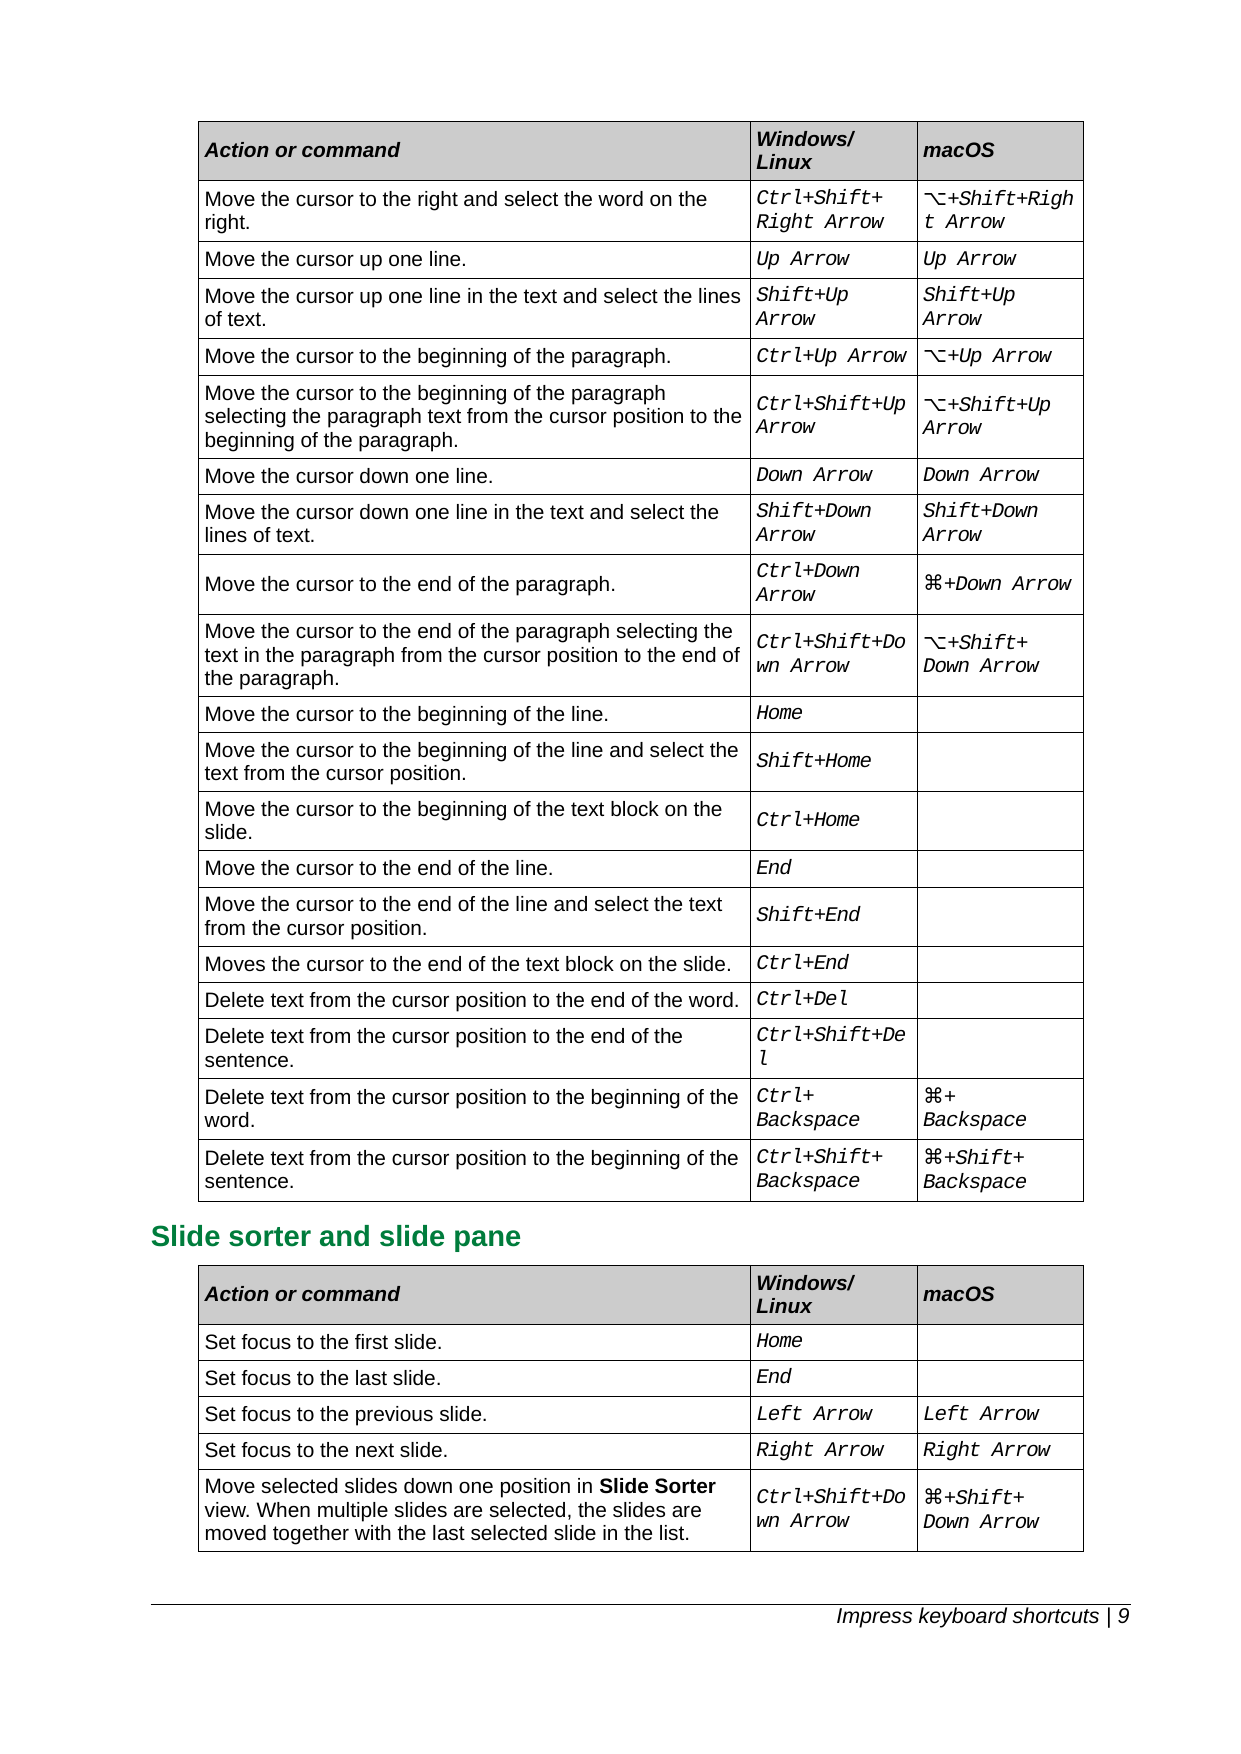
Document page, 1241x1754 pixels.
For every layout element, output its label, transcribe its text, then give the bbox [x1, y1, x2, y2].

table_cell Ctrl+Shift+Up Arrow [751, 376, 917, 458]
table_cell Ctrl+Del [751, 983, 917, 1018]
table_cell Shift+Down Arrow [918, 495, 1083, 554]
table_cell Left Arrow [918, 1397, 1083, 1432]
table_cell ⌘+Down Arrow [918, 555, 1083, 614]
table_cell Ctrl+ Backspace [751, 1079, 917, 1139]
table_cell Move the cursor to the end of the paragraph selecting the text in the paragraph from the cursor position to the end of the paragraph. [199, 615, 750, 696]
table_cell Move the cursor to the beginning of the line. [199, 697, 750, 732]
table_cell Up Arrow [918, 242, 1083, 278]
table_cell Move the cursor to the beginning of the paragraph selecting the paragraph text from the cursor position to the beginning of the paragraph. [199, 376, 750, 458]
table_cell End [751, 851, 917, 887]
table_cell Set focus to the next slide. [199, 1434, 750, 1469]
table_cell [918, 697, 1083, 732]
table_cell Move the cursor to the right and select the word on the right. [199, 181, 750, 241]
table_cell [918, 983, 1083, 1018]
table_cell Down Arrow [751, 459, 917, 494]
table_cell Move the cursor up one line. [199, 242, 750, 278]
table_header Action or command [199, 122, 750, 180]
table_header macOS [918, 122, 1083, 180]
table_cell Shift+End [751, 888, 917, 946]
table_cell Home [751, 697, 917, 732]
table_cell Delete text from the cursor position to the beginning of the sentence. [199, 1140, 750, 1201]
table_cell ⌘+Shift+ Down Arrow [918, 1470, 1083, 1551]
table_cell [918, 1361, 1083, 1396]
table_cell [918, 1019, 1083, 1078]
table_cell ⌘+ Backspace [918, 1079, 1083, 1139]
table_cell Move the cursor to the end of the line. [199, 851, 750, 887]
table_cell Set focus to the first slide. [199, 1325, 750, 1360]
table_cell Shift+Down Arrow [751, 495, 917, 554]
table_cell Shift+Up Arrow [751, 279, 917, 338]
table_cell Right Arrow [751, 1434, 917, 1469]
table_cell [918, 792, 1083, 850]
table_cell Left Arrow [751, 1397, 917, 1432]
table_cell Ctrl+Shift+Down Arrow [751, 1470, 917, 1551]
table_cell Shift+Up Arrow [918, 279, 1083, 338]
table_cell Move the cursor down one line in the text and select the lines of text. [199, 495, 750, 554]
table_header Windows/Linux [751, 122, 917, 180]
table_cell ⌥+Shift+Right Arrow [918, 181, 1083, 241]
table_cell [918, 733, 1083, 791]
table_cell [918, 851, 1083, 887]
table_header Windows/Linux [751, 1266, 917, 1324]
table_cell Ctrl+Shift+Del [751, 1019, 917, 1078]
table_cell Ctrl+Shift+Down Arrow [751, 615, 917, 696]
table_cell ⌘+Shift+ Backspace [918, 1140, 1083, 1201]
table_cell Set focus to the last slide. [199, 1361, 750, 1396]
table_cell [918, 888, 1083, 946]
table_cell Ctrl+Home [751, 792, 917, 850]
table_cell Move the cursor down one line. [199, 459, 750, 494]
table_cell Move the cursor to the beginning of the text block on the slide. [199, 792, 750, 850]
table_cell [918, 947, 1083, 982]
table_cell Set focus to the previous slide. [199, 1397, 750, 1432]
table_cell Move the cursor to the beginning of the paragraph. [199, 339, 750, 375]
table_cell Delete text from the cursor position to the end of the word. [199, 983, 750, 1018]
table_cell Move the cursor to the beginning of the line and select the text from the cursor position. [199, 733, 750, 791]
table_cell Delete text from the cursor position to the beginning of the word. [199, 1079, 750, 1139]
table_cell Shift+Home [751, 733, 917, 791]
table_cell ⌥+Shift+ Down Arrow [918, 615, 1083, 696]
table_cell Home [751, 1325, 917, 1360]
table_cell Ctrl+Shift+ Right Arrow [751, 181, 917, 241]
table_cell Ctrl+Up Arrow [751, 339, 917, 375]
table_cell Ctrl+Shift+ Backspace [751, 1140, 917, 1201]
table_cell Move the cursor to the end of the paragraph. [199, 555, 750, 614]
table_cell Move the cursor up one line in the text and select the lines of text. [199, 279, 750, 338]
table_cell Right Arrow [918, 1434, 1083, 1469]
table_cell Down Arrow [918, 459, 1083, 494]
table_cell Delete text from the cursor position to the end of the sentence. [199, 1019, 750, 1078]
table_cell Move the cursor to the end of the line and select the text from the cursor position. [199, 888, 750, 946]
table_cell Ctrl+Down Arrow [751, 555, 917, 614]
table_cell Ctrl+End [751, 947, 917, 982]
table_cell End [751, 1361, 917, 1396]
table_cell ⌥+Shift+Up Arrow [918, 376, 1083, 458]
table_cell Up Arrow [751, 242, 917, 278]
table_cell Move selected slides down one position in Slide Sorter view. When multiple slides are selected, the slides are moved together with the last selected slide in the list. [199, 1470, 750, 1551]
table_header Action or command [199, 1266, 750, 1324]
table_cell Moves the cursor to the end of the text block on the slide. [199, 947, 750, 982]
subtitle Slide sorter and slide pane [151, 1219, 1131, 1252]
table_header macOS [918, 1266, 1083, 1324]
table_cell ⌥+Up Arrow [918, 339, 1083, 375]
table_cell [918, 1325, 1083, 1360]
